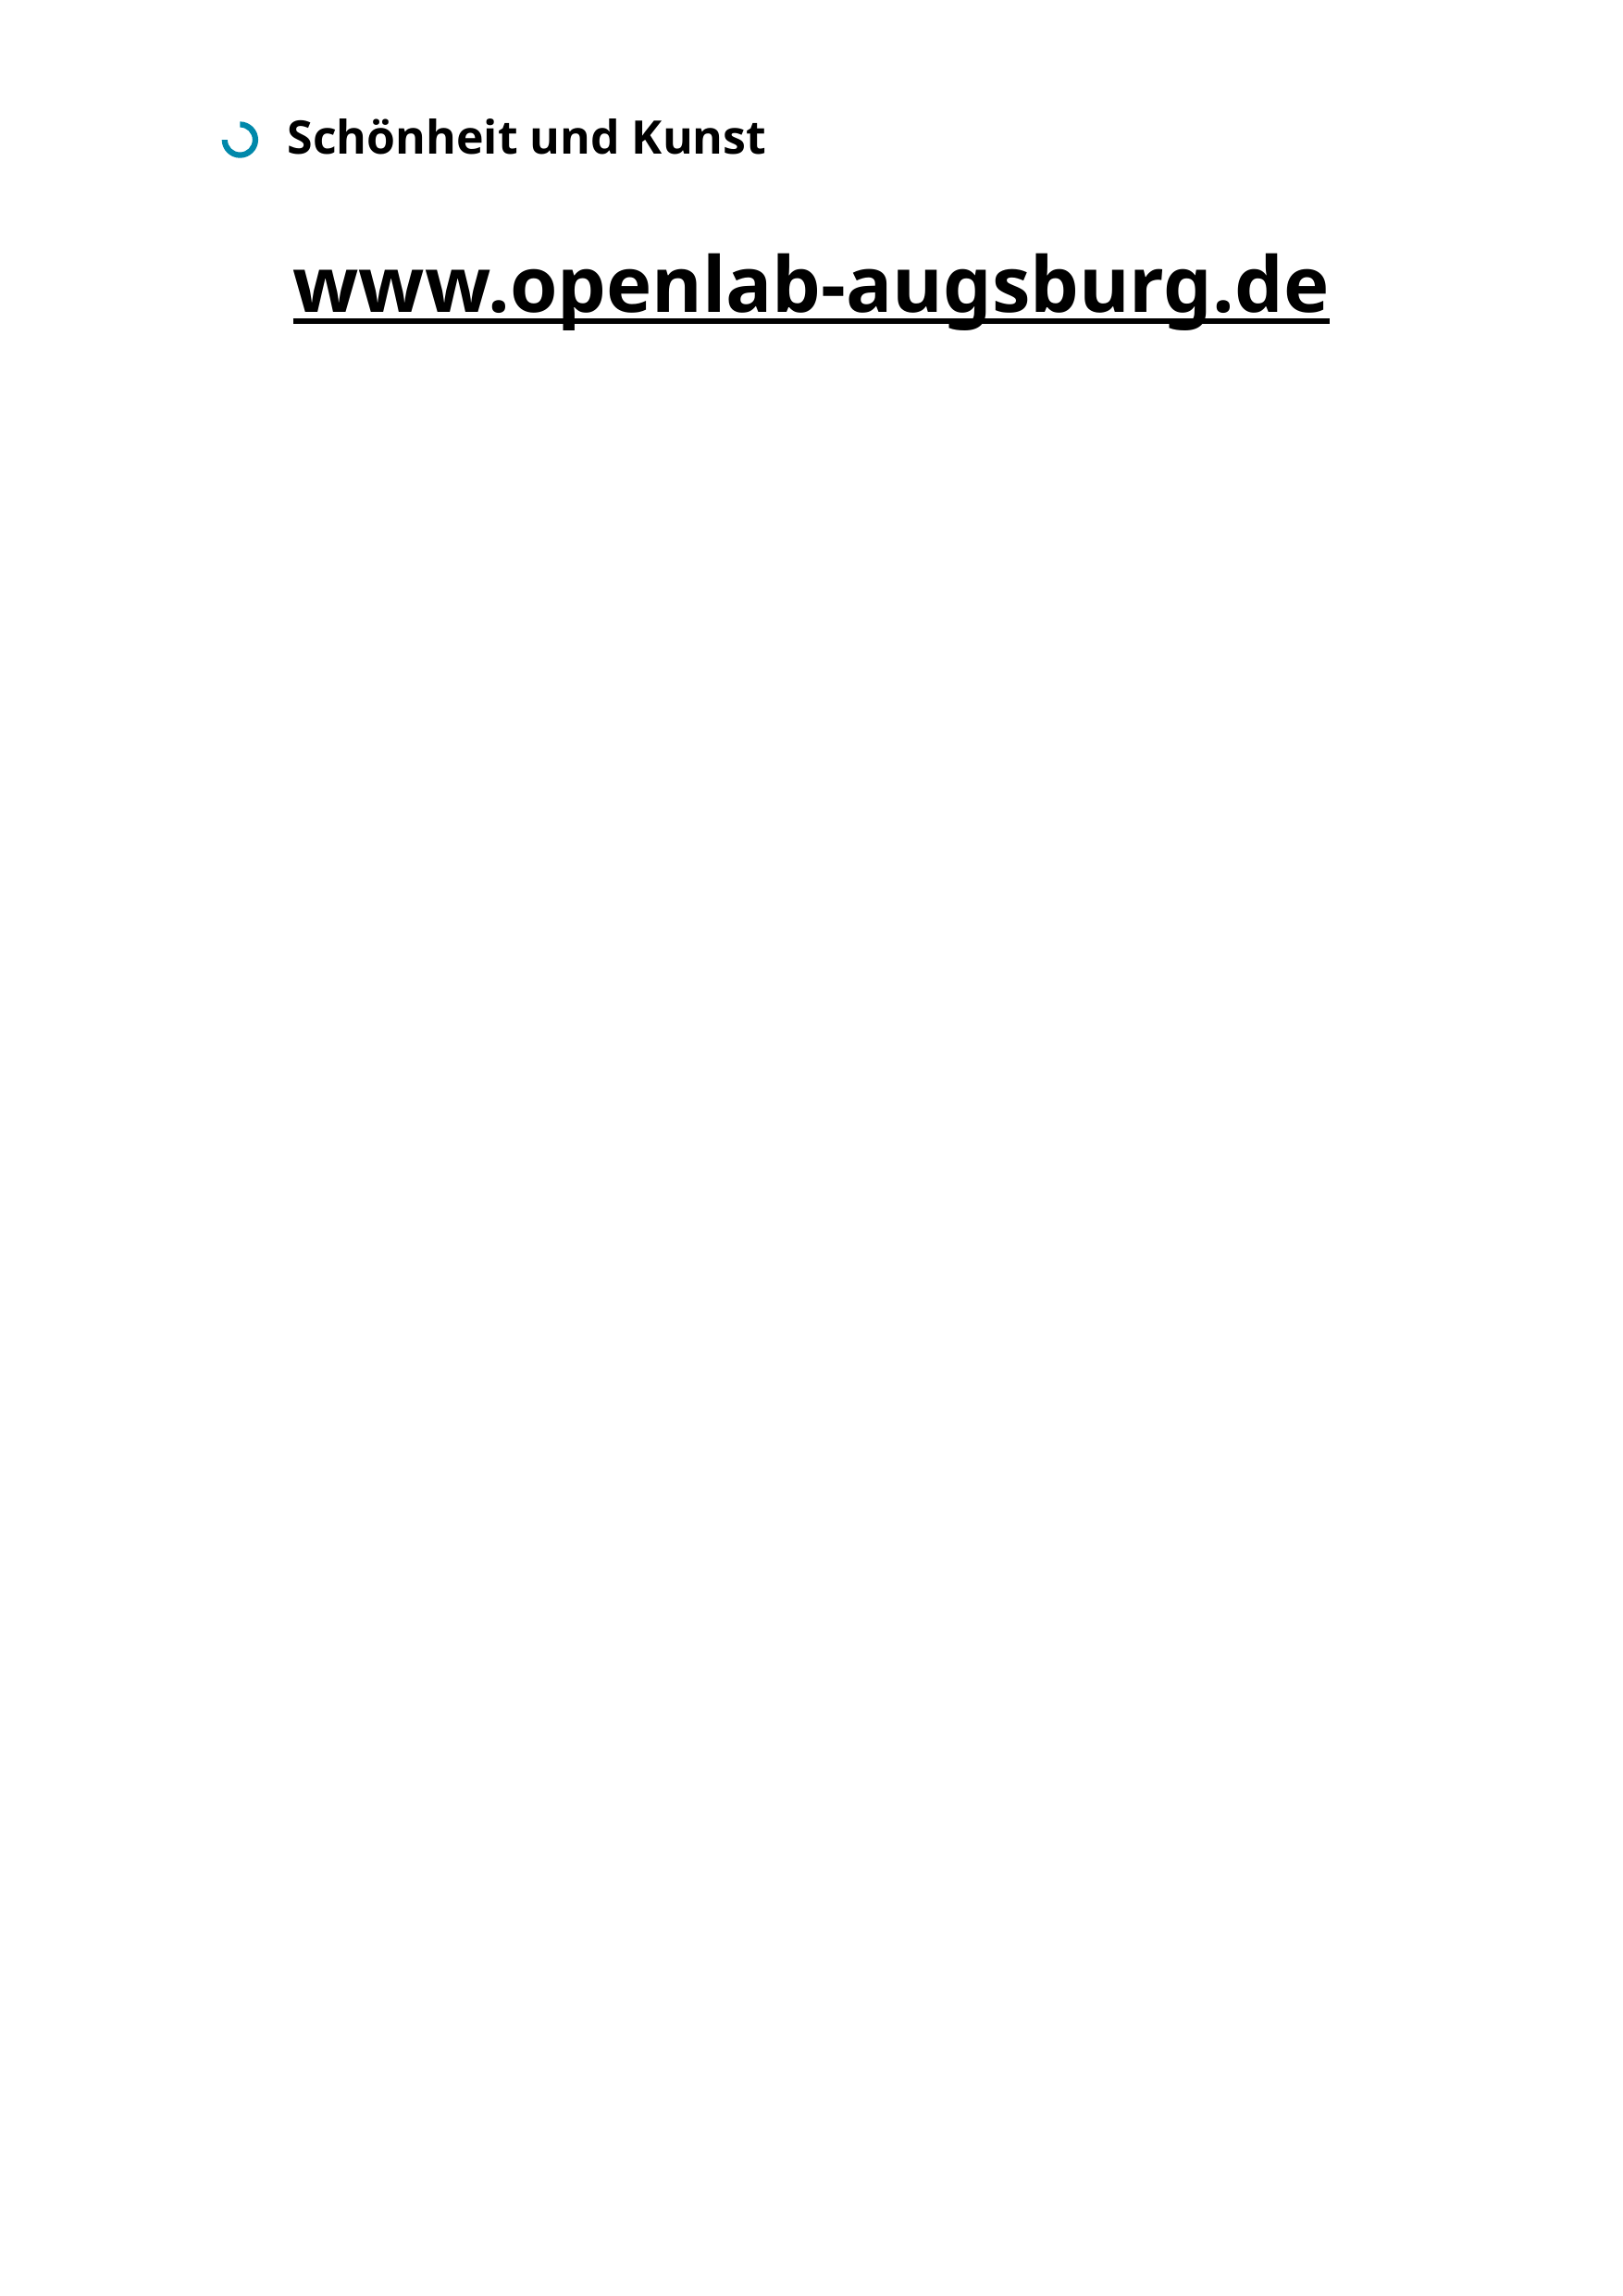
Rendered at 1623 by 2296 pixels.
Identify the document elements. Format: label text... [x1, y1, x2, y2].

text www.openlab-augsburg.de [82, 230, 1540, 335]
text Schönheit und Kunst [82, 104, 1540, 168]
